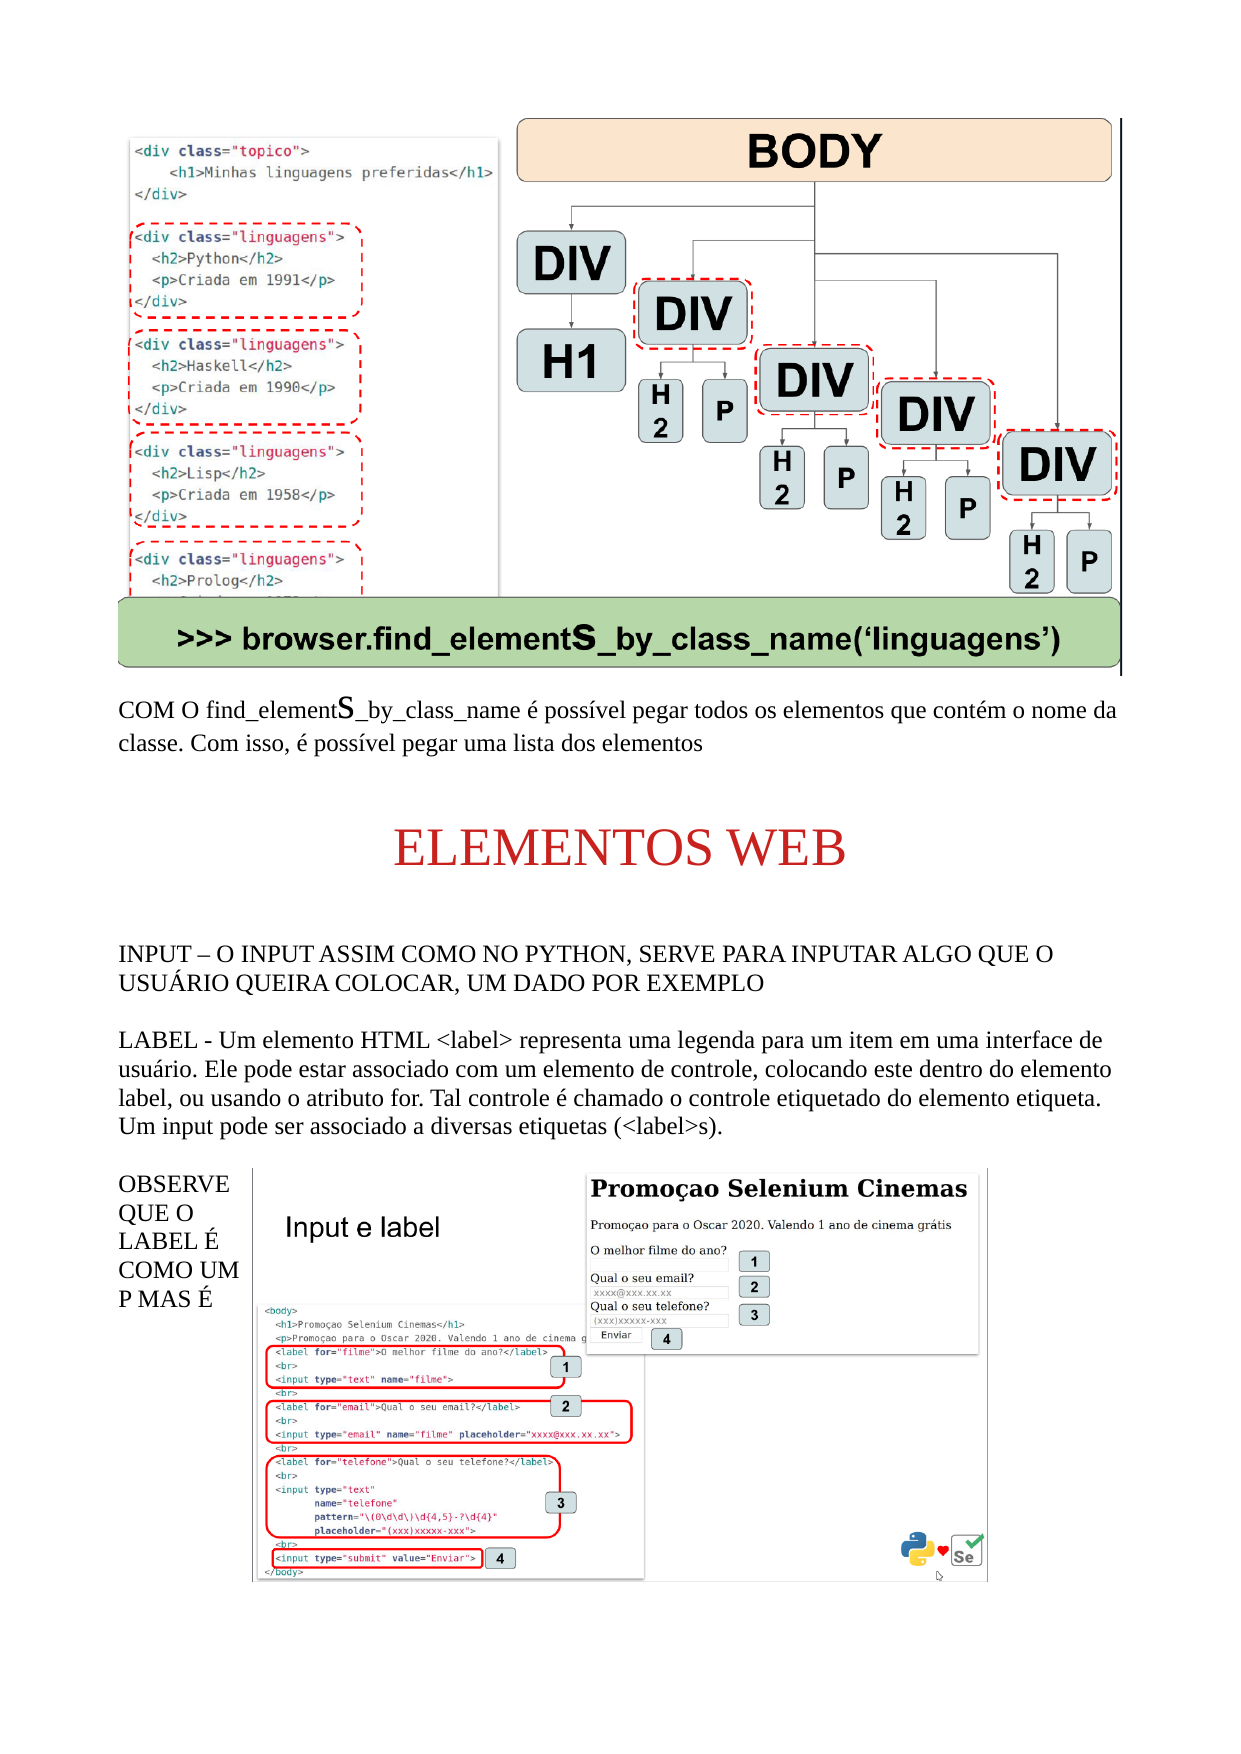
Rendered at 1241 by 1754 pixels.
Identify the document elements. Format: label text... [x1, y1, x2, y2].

text [988, 1169, 1122, 1313]
picture [252, 1168, 988, 1582]
text ELEMENTOS WEB [118, 814, 1122, 877]
picture [118, 118, 1123, 676]
text OBSERVE QUE O LABEL É COMO UM P MAS É [118, 1169, 252, 1313]
text COM O find_elements_by_class_name é possível pegar todos os elementos que contém o nome da classe. Com isso, é possível pegar uma lista dos elementos [118, 676, 1122, 757]
text INPUT – O INPUT ASSIM COMO NO PYTHON, SERVE PARA INPUTAR ALGO QUE O USUÁRIO QUEIRA COLOCAR, UM DADO POR EXEMPLO [118, 939, 1122, 996]
text LABEL - Um elemento HTML <label> representa uma legenda para um item em uma interface de usuário. Ele pode estar associado com um elemento de controle, colocando este dentro do elemento label, ou usando o atributo for. Tal controle é chamado o controle etiquetado do elemento etiqueta. Um input pode ser associado a diversas etiquetas (<label>s). [118, 1025, 1122, 1140]
